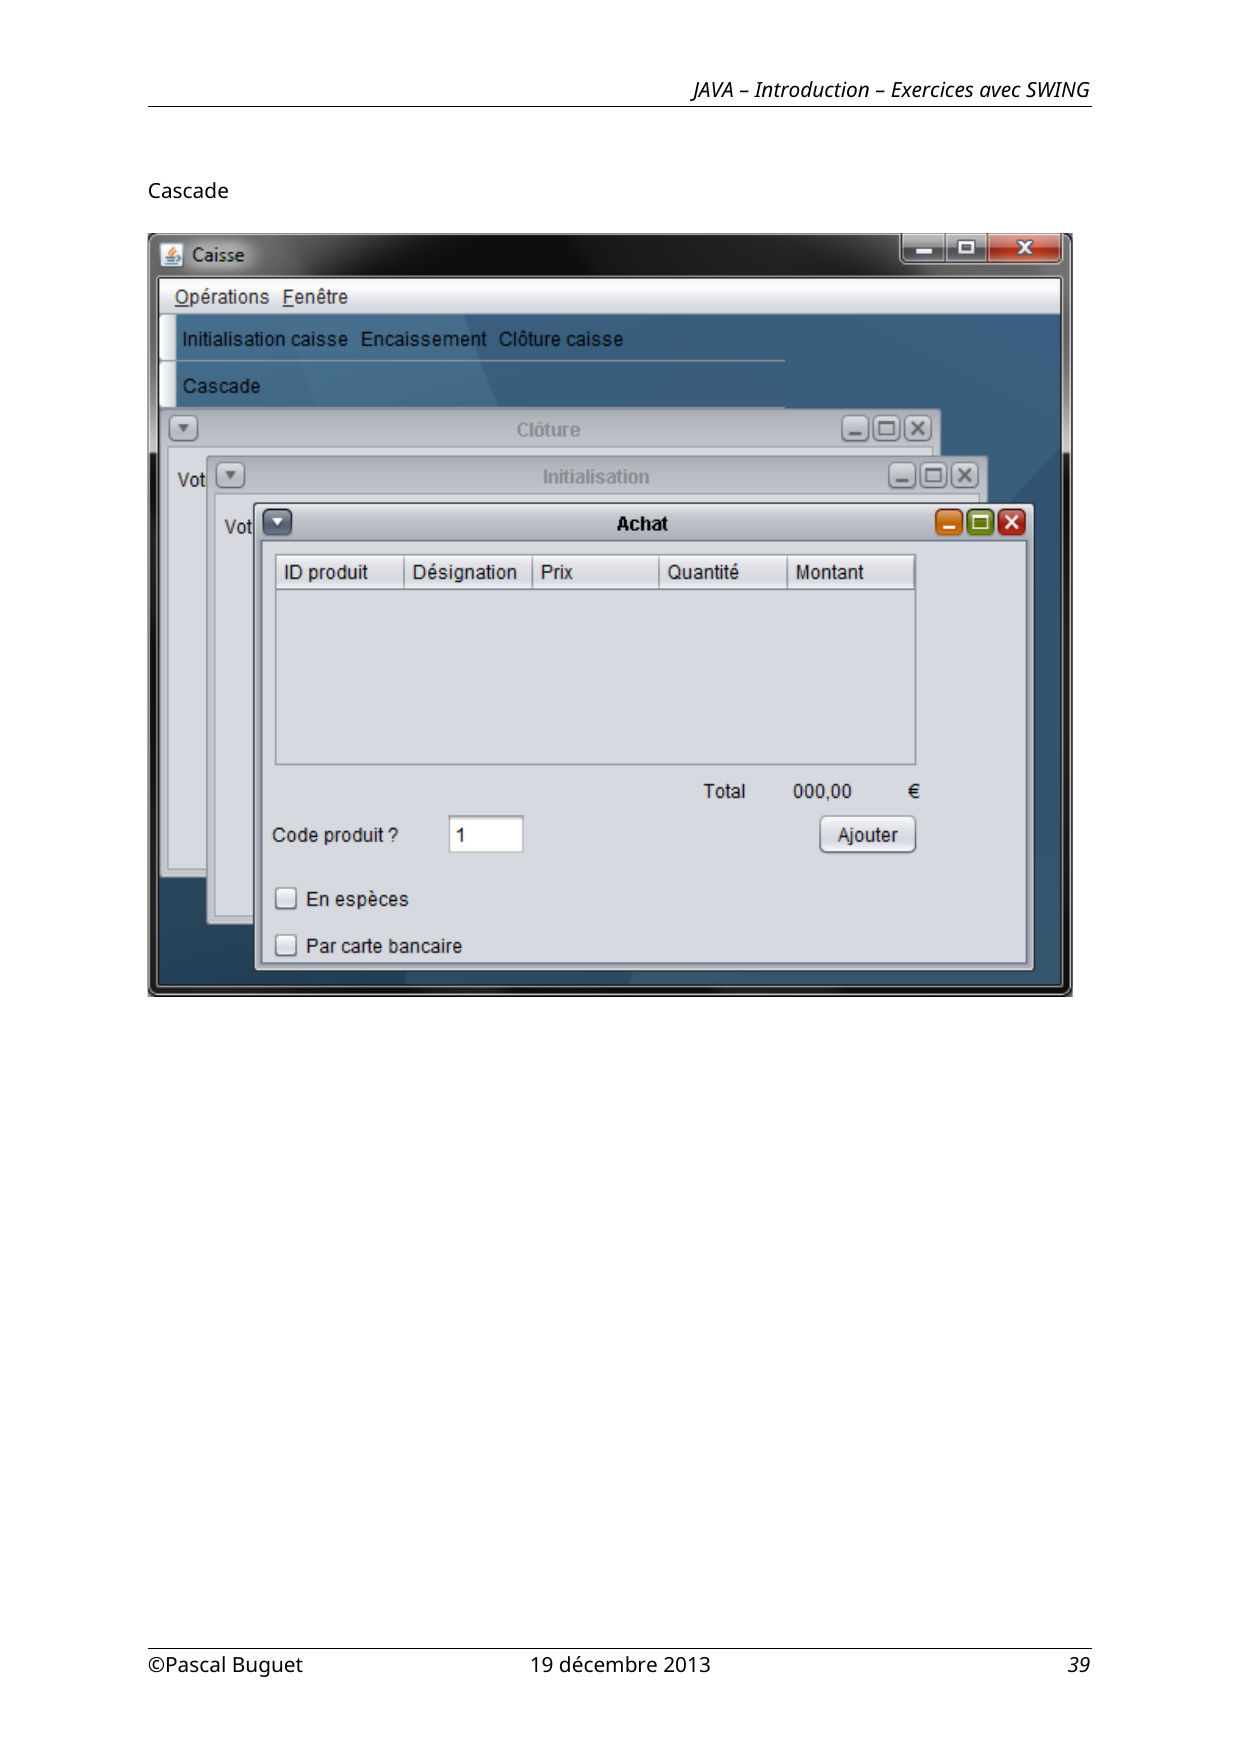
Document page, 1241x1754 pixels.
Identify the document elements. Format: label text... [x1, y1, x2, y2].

text Cascade [148, 176, 1092, 204]
picture [147, 233, 1073, 997]
